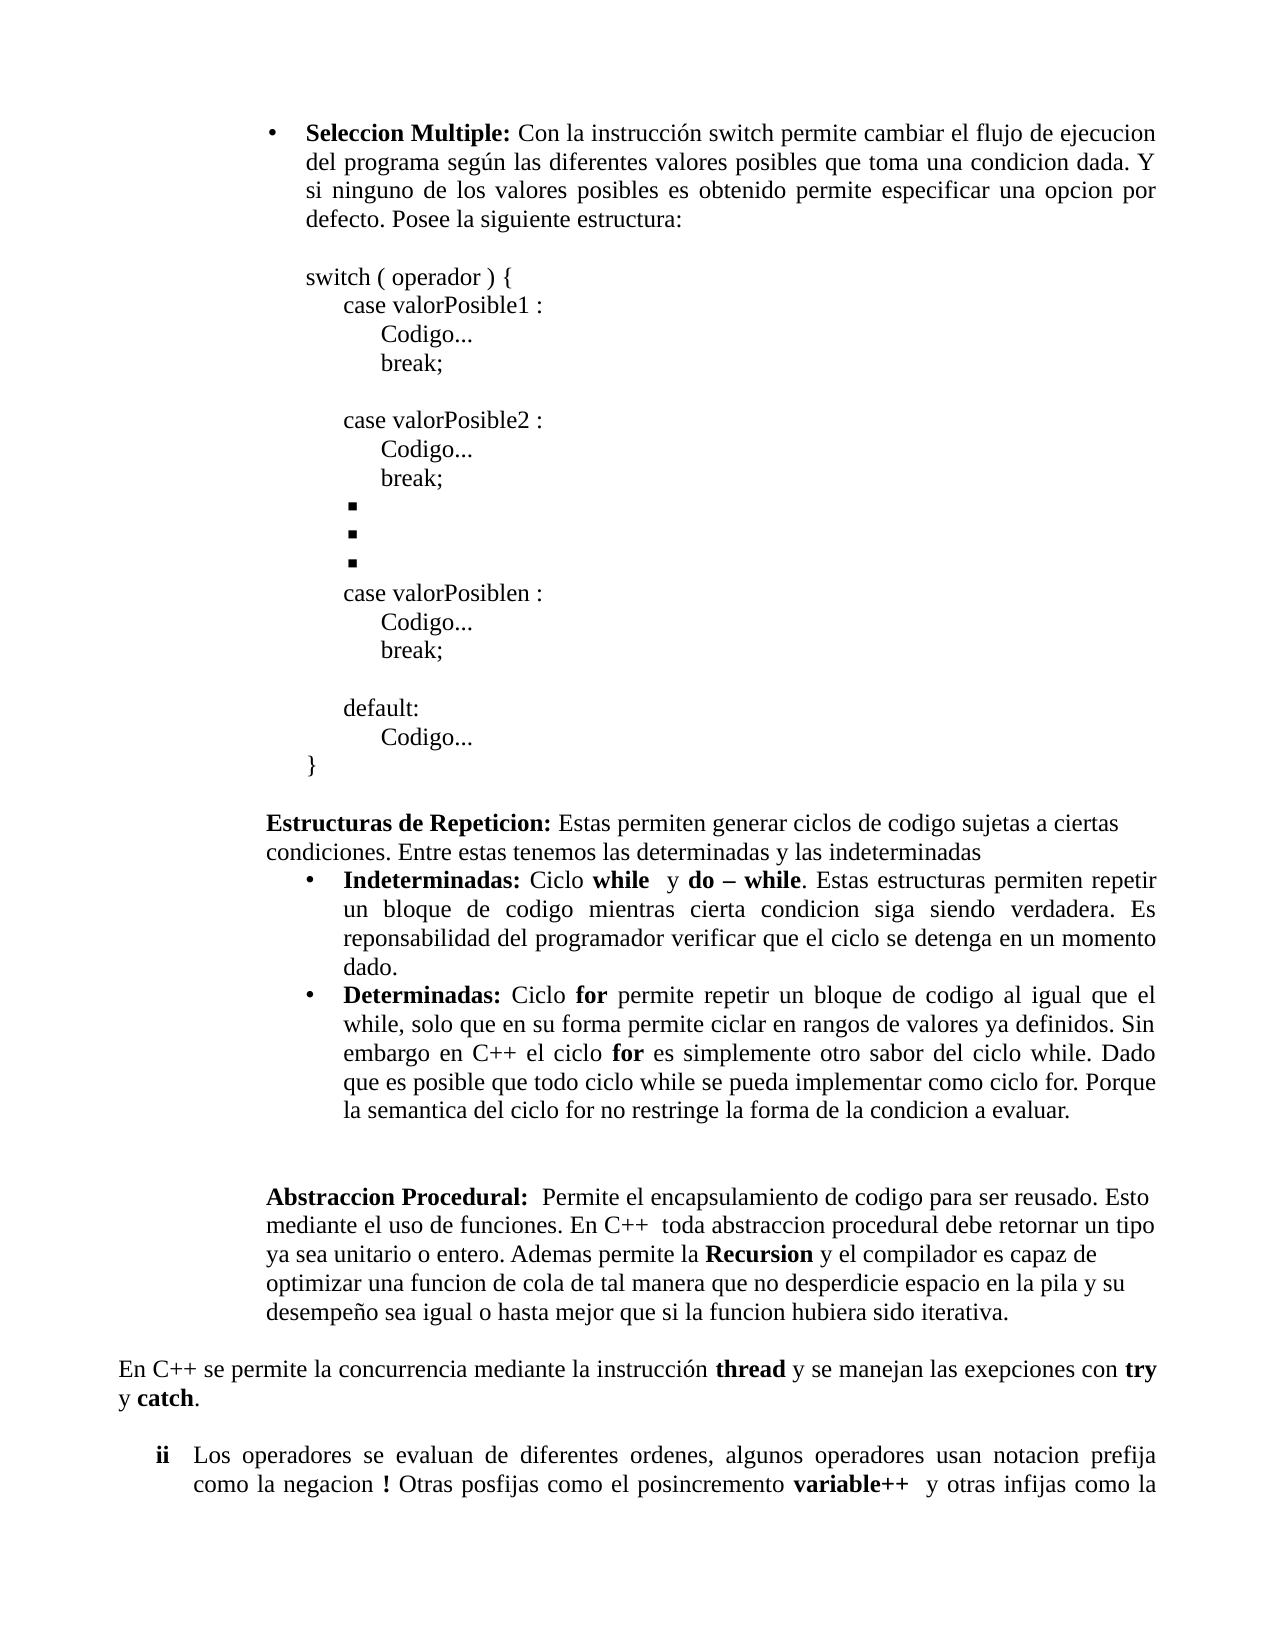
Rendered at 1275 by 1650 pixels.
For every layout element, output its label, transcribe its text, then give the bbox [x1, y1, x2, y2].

list default: [306, 693, 1157, 722]
list Seleccion Multiple: Con la instrucción switch permite cambiar el flujo de ejecucion del programa según las diferentes valores posibles que toma una condicion dada. Y si ninguno de los valores posibles es obtenido permite especificar una opcion por defecto. Posee la siguiente estructura: [268, 118, 1157, 233]
list Codigo... [343, 722, 1157, 751]
text Estructuras de Repeticion: Estas permiten generar ciclos de codigo sujetas a ciertas condiciones. Entre estas tenemos las determinadas y las indeterminadas [118, 808, 1157, 866]
text En C++ se permite la concurrencia mediante la instrucción thread y se manejan las exepciones con try y catch. [118, 1354, 1157, 1412]
list Codigo... [343, 607, 1157, 636]
list } [268, 751, 1157, 779]
list break; [343, 636, 1157, 664]
list case valorPosiblen : [306, 578, 1157, 607]
list break; [343, 348, 1157, 377]
list break; [343, 463, 1157, 492]
list case valorPosible2 : [306, 406, 1157, 434]
list Determinadas: Ciclo for permite repetir un bloque de codigo al igual que el while, solo que en su forma permite ciclar en rangos de valores ya definidos. Sin embargo en C++ el ciclo for es simplemente otro sabor del ciclo while. Dado que es posible que todo ciclo while se pueda implementar como ciclo for. Porque la semantica del ciclo for no restringe la forma de la condicion a evaluar. [306, 981, 1157, 1124]
list case valorPosible1 : [306, 291, 1157, 319]
list Codigo... [343, 319, 1157, 348]
list Codigo... [343, 434, 1157, 463]
list Indeterminadas: Ciclo while y do – while. Estas estructuras permiten repetir un bloque de codigo mientras cierta condicion siga siendo verdadera. Es reponsabilidad del programador verificar que el ciclo se detenga en un momento dado. [306, 866, 1157, 981]
text Abstraccion Procedural: Permite el encapsulamiento de codigo para ser reusado. Esto mediante el uso de funciones. En C++ toda abstraccion procedural debe retornar un tipo ya sea unitario o entero. Ademas permite la Recursion y el compilador es capaz de optimizar una funcion de cola de tal manera que no desperdicie espacio en la pila y su desempeño sea igual o hasta mejor que si la funcion hubiera sido iterativa. [118, 1182, 1157, 1326]
list Los operadores se evaluan de diferentes ordenes, algunos operadores usan notacion prefija como la negacion ! Otras posfijas como el posincremento variable++ y otras infijas como la [156, 1441, 1157, 1498]
list switch ( operador ) { [268, 262, 1157, 291]
